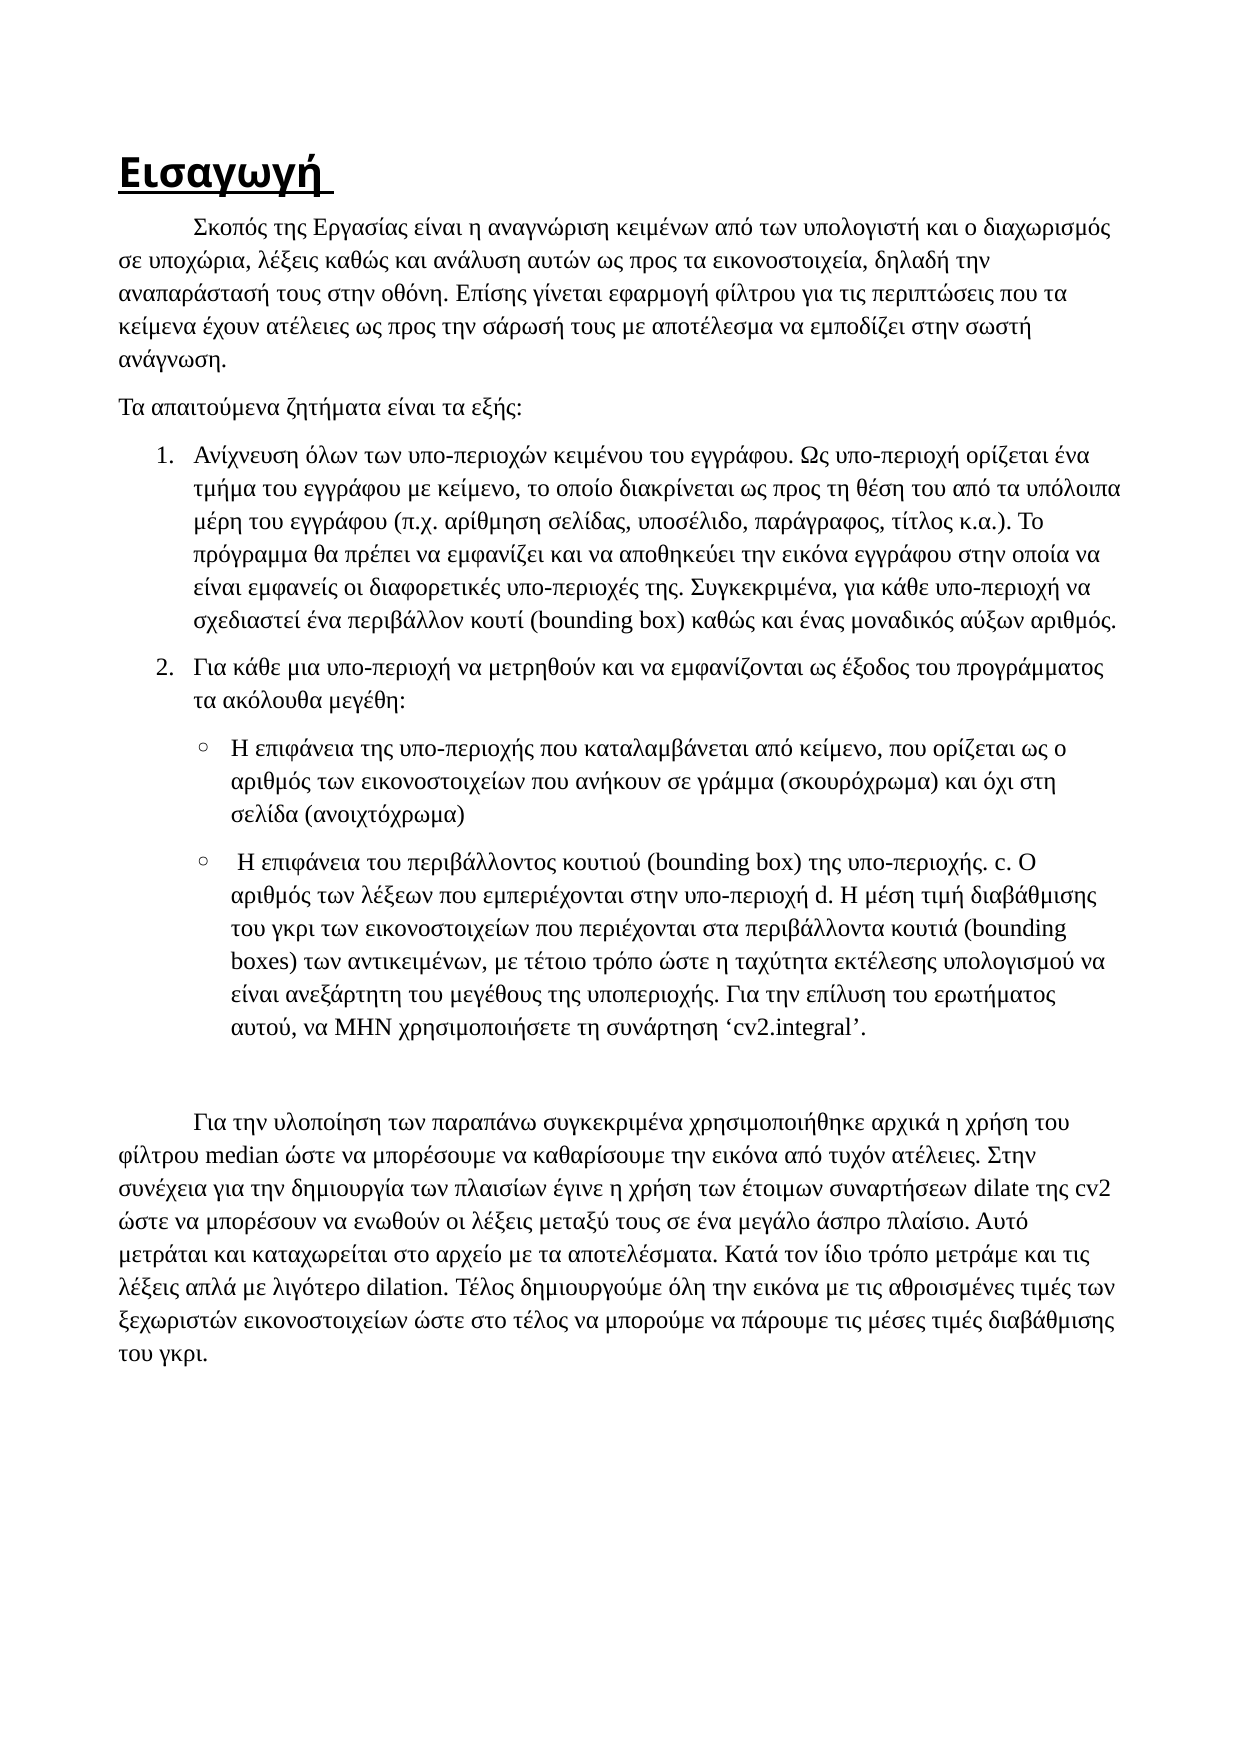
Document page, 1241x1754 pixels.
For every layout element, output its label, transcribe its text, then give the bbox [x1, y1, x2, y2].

text Για την υλοποίηση των παραπάνω συγκεκριμένα χρησιμοποιήθηκε αρχικά η χρήση του φίλτρου median ώστε να μπορέσουμε να καθαρίσουμε την εικόνα από τυχόν ατέλειες. Στην συνέχεια για την δημιουργία των πλαισίων έγινε η χρήση των έτοιμων συναρτήσεων dilate της cv2 ώστε να μπορέσουν να ενωθούν οι λέξεις μεταξύ τους σε ένα μεγάλο άσπρο πλαίσιο. Αυτό μετράται και καταχωρείται στο αρχείο με τα αποτελέσματα. Κατά τον ίδιο τρόπο μετράμε και τις λέξεις απλά με λιγότερο dilation. Τέλος δημιουργούμε όλη την εικόνα με τις αθροισμένες τιμές των ξεχωριστών εικονοστοιχείων ώστε στο τέλος να μπορούμε να πάρουμε τις μέσες τιμές διαβάθμισης του γκρι. [118, 1107, 1122, 1367]
text Τα απαιτούμενα ζητήματα είναι τα εξής: [118, 392, 1122, 421]
text Σκοπός της Εργασίας είναι η αναγνώριση κειμένων από των υπολογιστή και ο διαχωρισμός σε υποχώρια, λέξεις καθώς και ανάλυση αυτών ως προς τα εικονοστοιχεία, δηλαδή την αναπαράστασή τους στην οθόνη. Επίσης γίνεται εφαρμογή φίλτρου για τις περιπτώσεις που τα κείμενα έχουν ατέλειες ως προς την σάρωσή τους με αποτέλεσμα να εμποδίζει στην σωστή ανάγνωση. [118, 212, 1122, 373]
list Για κάθε μια υπο-περιοχή να μετρηθούν και να εμφανίζονται ως έξοδος του προγράμματος τα ακόλουθα μεγέθη: [156, 652, 1122, 714]
list Η επιφάνεια του περιβάλλοντος κουτιού (bounding box) της υπο-περιοχής. c. Ο αριθμός των λέξεων που εμπεριέχονται στην υπο-περιοχή d. Η μέση τιμή διαβάθμισης του γκρι των εικονοστοιχείων που περιέχονται στα περιβάλλοντα κουτιά (bounding boxes) των αντικειμένων, με τέτοιο τρόπο ώστε η ταχύτητα εκτέλεσης υπολογισμού να είναι ανεξάρτητη του μεγέθους της υποπεριοχής. Για την επίλυση του ερωτήματος αυτού, να ΜΗΝ χρησιμοποιήσετε τη συνάρτηση ‘cv2.integral’. [193, 847, 1122, 1041]
list Η επιφάνεια της υπο-περιοχής που καταλαμβάνεται από κείμενο, που ορίζεται ως ο αριθμός των εικονοστοιχείων που ανήκουν σε γράμμα (σκουρόχρωμα) και όχι στη σελίδα (ανοιχτόχρωμα) [193, 733, 1122, 828]
list Ανίχνευση όλων των υπο-περιοχών κειμένου του εγγράφου. Ως υπο-περιοχή ορίζεται ένα τμήμα του εγγράφου με κείμενο, το οποίο διακρίνεται ως προς τη θέση του από τα υπόλοιπα μέρη του εγγράφου (π.χ. αρίθμηση σελίδας, υποσέλιδο, παράγραφος, τίτλος κ.α.). Το πρόγραμμα θα πρέπει να εμφανίζει και να αποθηκεύει την εικόνα εγγράφου στην οποία να είναι εμφανείς οι διαφορετικές υπο-περιοχές της. Συγκεκριμένα, για κάθε υπο-περιοχή να σχεδιαστεί ένα περιβάλλον κουτί (bounding box) καθώς και ένας μοναδικός αύξων αριθμός. [156, 440, 1122, 633]
subtitle ­Εισαγωγή [118, 143, 1122, 200]
